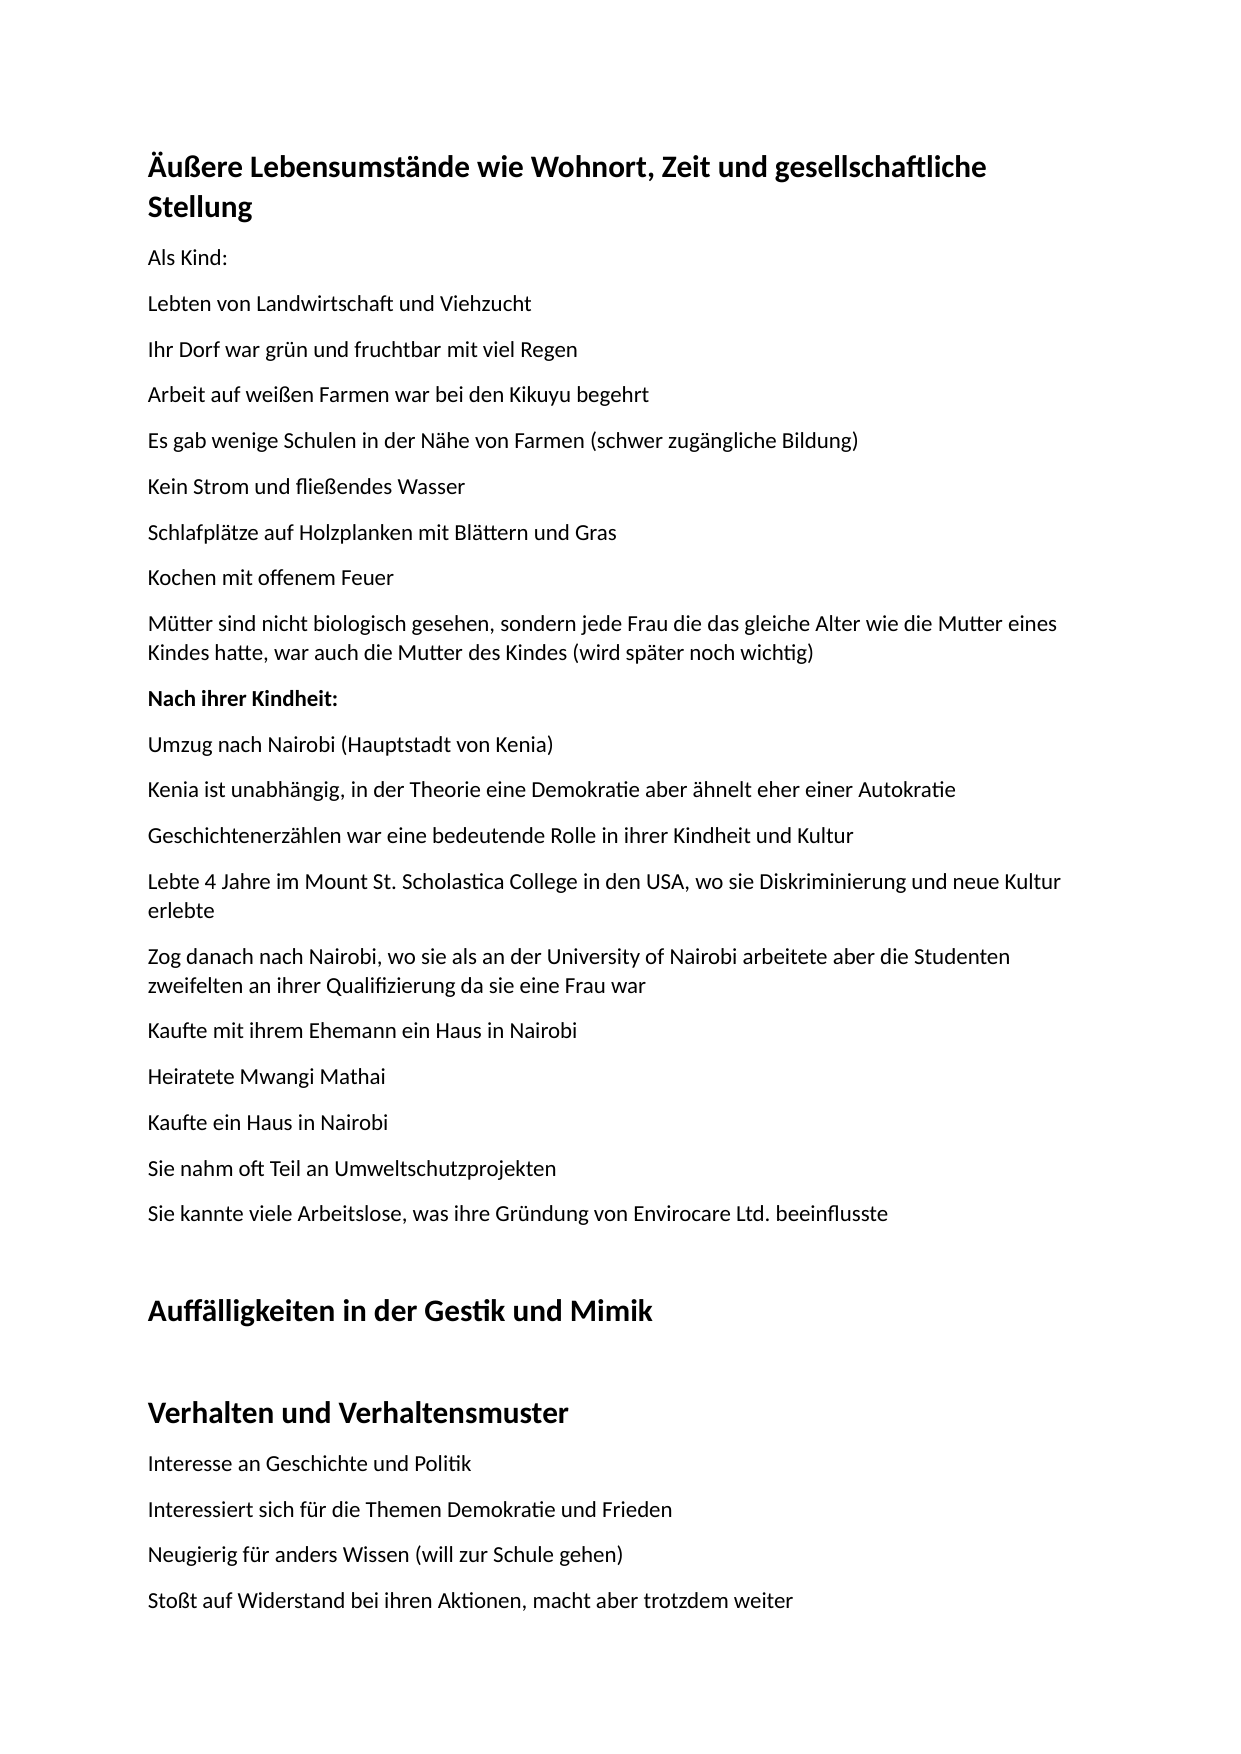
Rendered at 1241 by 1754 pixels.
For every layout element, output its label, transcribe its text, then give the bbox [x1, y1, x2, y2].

text Geschichtenerzählen war eine bedeutende Rolle in ihrer Kindheit und Kultur [148, 821, 1093, 849]
text Ihr Dorf war grün und fruchtbar mit viel Regen [148, 335, 1093, 363]
text Verhalten und Verhaltensmuster [148, 1393, 1093, 1431]
text Auffälligkeiten in der Gestik und Mimik [148, 1291, 1093, 1329]
text Als Kind: [148, 243, 1093, 271]
text Lebte 4 Jahre im Mount St. Scholastica College in den USA, wo sie Diskriminierung und neue Kultur erlebte [148, 867, 1093, 924]
text Äußere Lebensumstände wie Wohnort, Zeit und gesellschaftliche Stellung [148, 148, 1093, 225]
text Neugierig für anders Wissen (will zur Schule gehen) [148, 1541, 1093, 1569]
text Nach ihrer Kindheit: [148, 684, 1093, 712]
text Sie nahm oft Teil an Umweltschutzprojekten [148, 1154, 1093, 1182]
text Es gab wenige Schulen in der Nähe von Farmen (schwer zugängliche Bildung) [148, 426, 1093, 454]
text Interessiert sich für die Themen Demokratie und Frieden [148, 1495, 1093, 1523]
text Kenia ist unabhängig, in der Theorie eine Demokratie aber ähnelt eher einer Autokratie [148, 776, 1093, 803]
text Zog danach nach Nairobi, wo sie als an der University of Nairobi arbeitete aber die Studenten zweifelten an ihrer Qualifizierung da sie eine Frau war [148, 942, 1093, 999]
text Lebten von Landwirtschaft und Viehzucht [148, 289, 1093, 317]
text Stoßt auf Widerstand bei ihren Aktionen, macht aber trotzdem weiter [148, 1586, 1093, 1614]
text Kaufte ein Haus in Nairobi [148, 1108, 1093, 1136]
text Kochen mit offenem Feuer [148, 563, 1093, 592]
text Sie kannte viele Arbeitslose, was ihre Gründung von Envirocare Ltd. beeinflusste [148, 1199, 1093, 1227]
text Umzug nach Nairobi (Hauptstadt von Kenia) [148, 730, 1093, 758]
text Mütter sind nicht biologisch gesehen, sondern jede Frau die das gleiche Alter wie die Mutter eines Kindes hatte, war auch die Mutter des Kindes (wird später noch wichtig) [148, 609, 1093, 666]
text Arbeit auf weißen Farmen war bei den Kikuyu begehrt [148, 381, 1093, 409]
text Kein Strom und fließendes Wasser [148, 472, 1093, 500]
text Interesse an Geschichte und Politik [148, 1449, 1093, 1477]
text Heiratete Mwangi Mathai [148, 1062, 1093, 1090]
text Schlafplätze auf Holzplanken mit Blättern und Gras [148, 518, 1093, 546]
text Kaufte mit ihrem Ehemann ein Haus in Nairobi [148, 1017, 1093, 1044]
